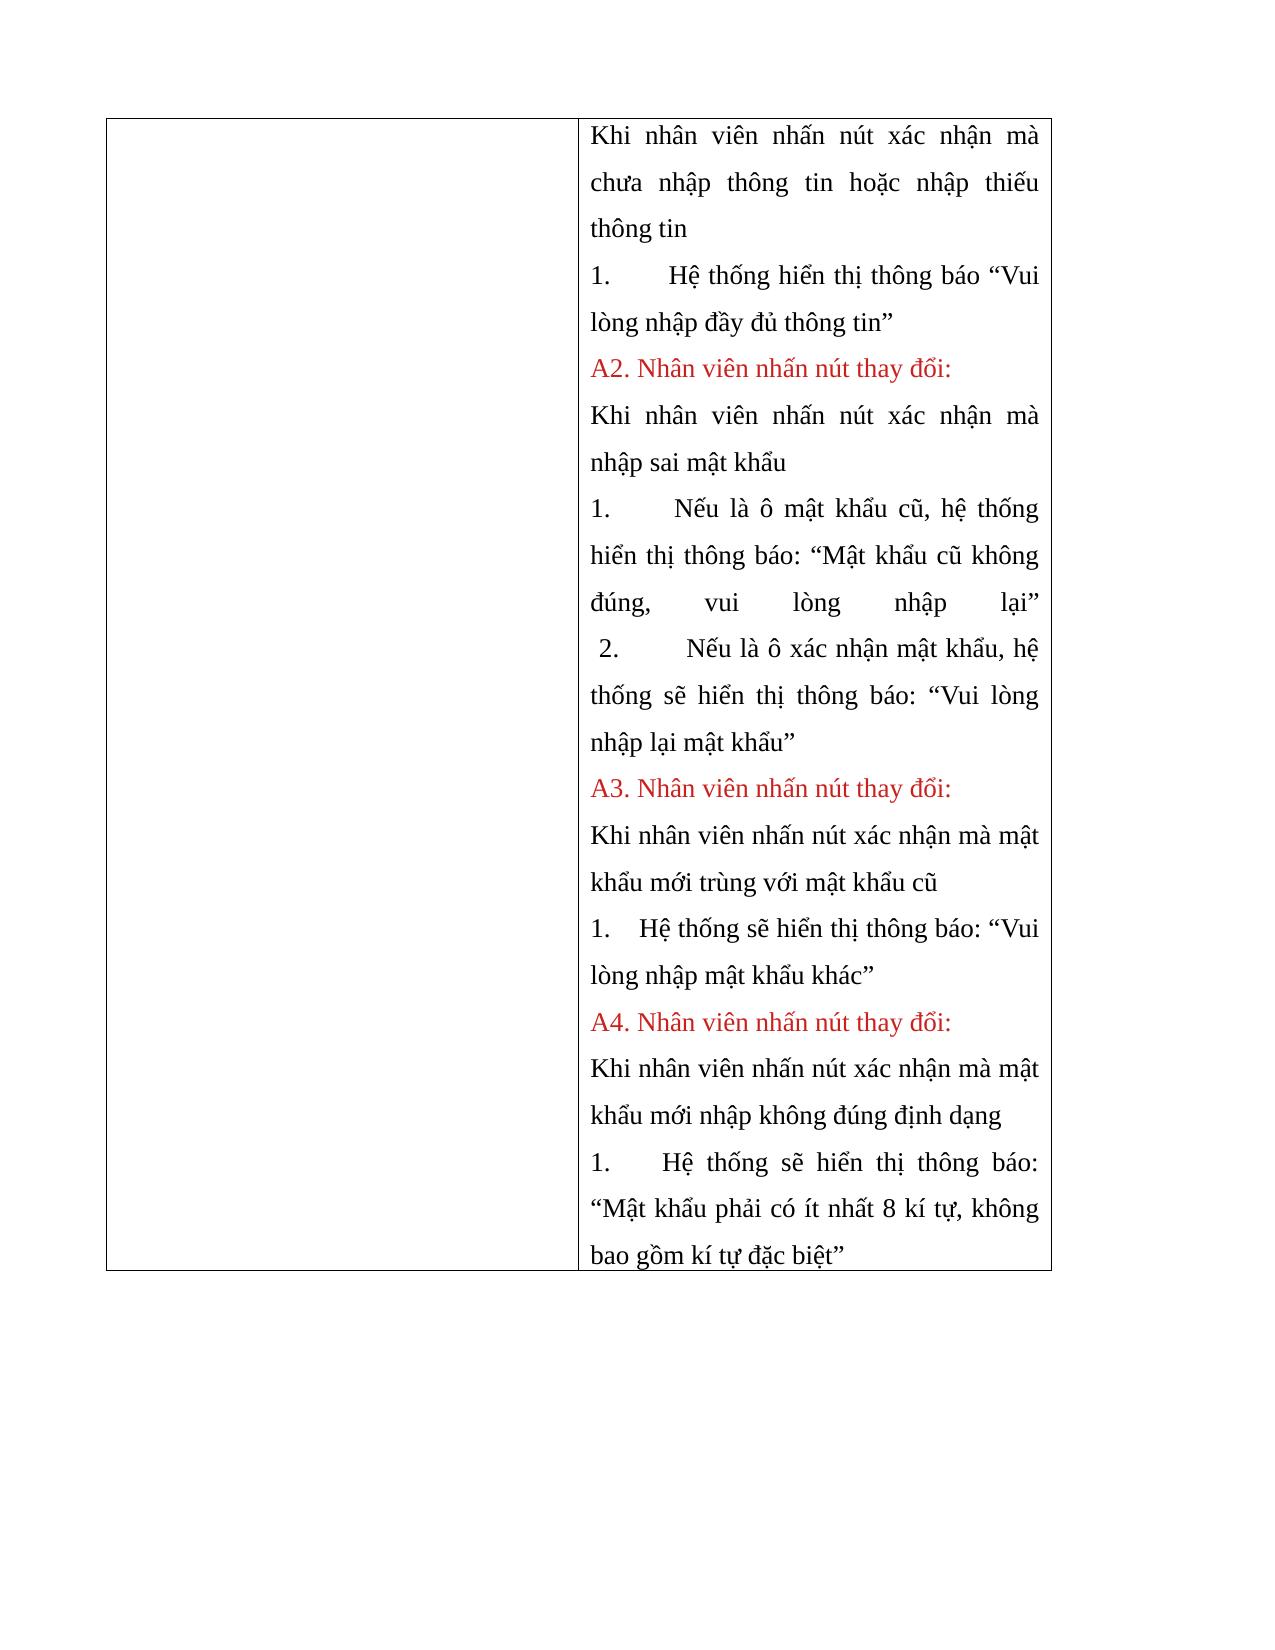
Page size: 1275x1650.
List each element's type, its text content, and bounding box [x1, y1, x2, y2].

table_cell [107, 119, 578, 1270]
table_cell Khi nhân viên nhấn nút xác nhận mà chưa nhập thông tin hoặc nhập thiếu thông tin Hệ thống hiển thị thông báo “Vui lòng nhập đầy đủ thông tin” A2. Nhân viên nhấn nút thay đổi: Khi nhân viên nhấn nút xác nhận mà nhập sai mật khẩu 1. Nếu là ô mật khẩu cũ, hệ thống hiển thị thông báo: “Mật khẩu cũ không đúng, vui lòng nhập lại” 2. Nếu là ô xác nhận mật khẩu, hệ thống sẽ hiển thị thông báo: “Vui lòng nhập lại mật khẩu” A3. Nhân viên nhấn nút thay đổi: Khi nhân viên nhấn nút xác nhận mà mật khẩu mới trùng với mật khẩu cũ 1. Hệ thống sẽ hiển thị thông báo: “Vui lòng nhập mật khẩu khác” A4. Nhân viên nhấn nút thay đổi: Khi nhân viên nhấn nút xác nhận mà mật khẩu mới nhập không đúng định dạng 1. Hệ thống sẽ hiển thị thông báo: “Mật khẩu phải có ít nhất 8 kí tự, không bao gồm kí tự đặc biệt” [579, 119, 1051, 1270]
